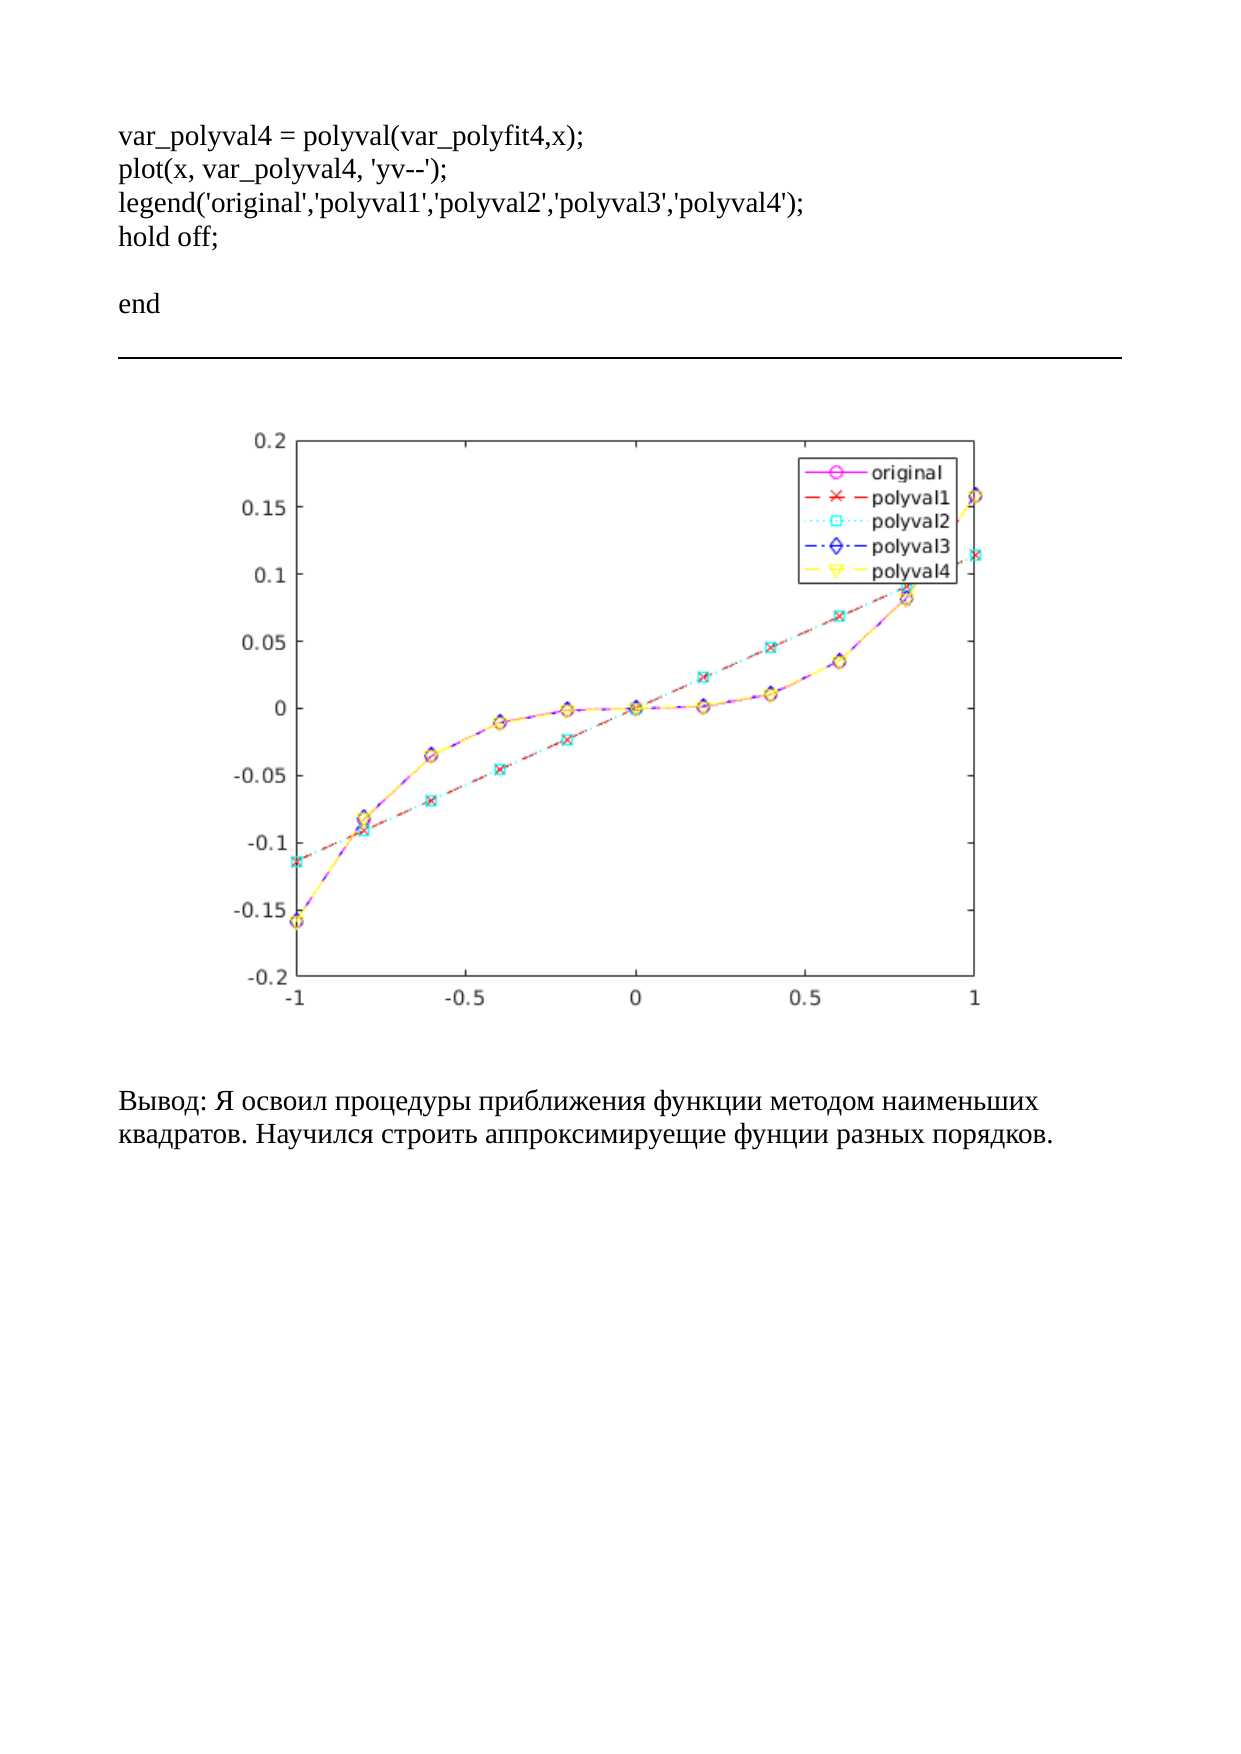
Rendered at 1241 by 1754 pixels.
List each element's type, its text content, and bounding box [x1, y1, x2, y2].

text plot(x, var_polyval4, 'yv--'); [118, 152, 1122, 185]
text legend('original','polyval1','polyval2','polyval3','polyval4'); [118, 185, 1122, 219]
text var_polyval4 = polyval(var_polyfit4,x); [118, 118, 1122, 152]
text Вывод: Я освоил процедуры приближения функции методом наименьших квадратов. Научился строить аппроксимируещие фунции разных порядков. [118, 1083, 1122, 1150]
text end [118, 286, 1122, 319]
picture [182, 392, 1058, 1049]
text hold off; [118, 219, 1122, 252]
